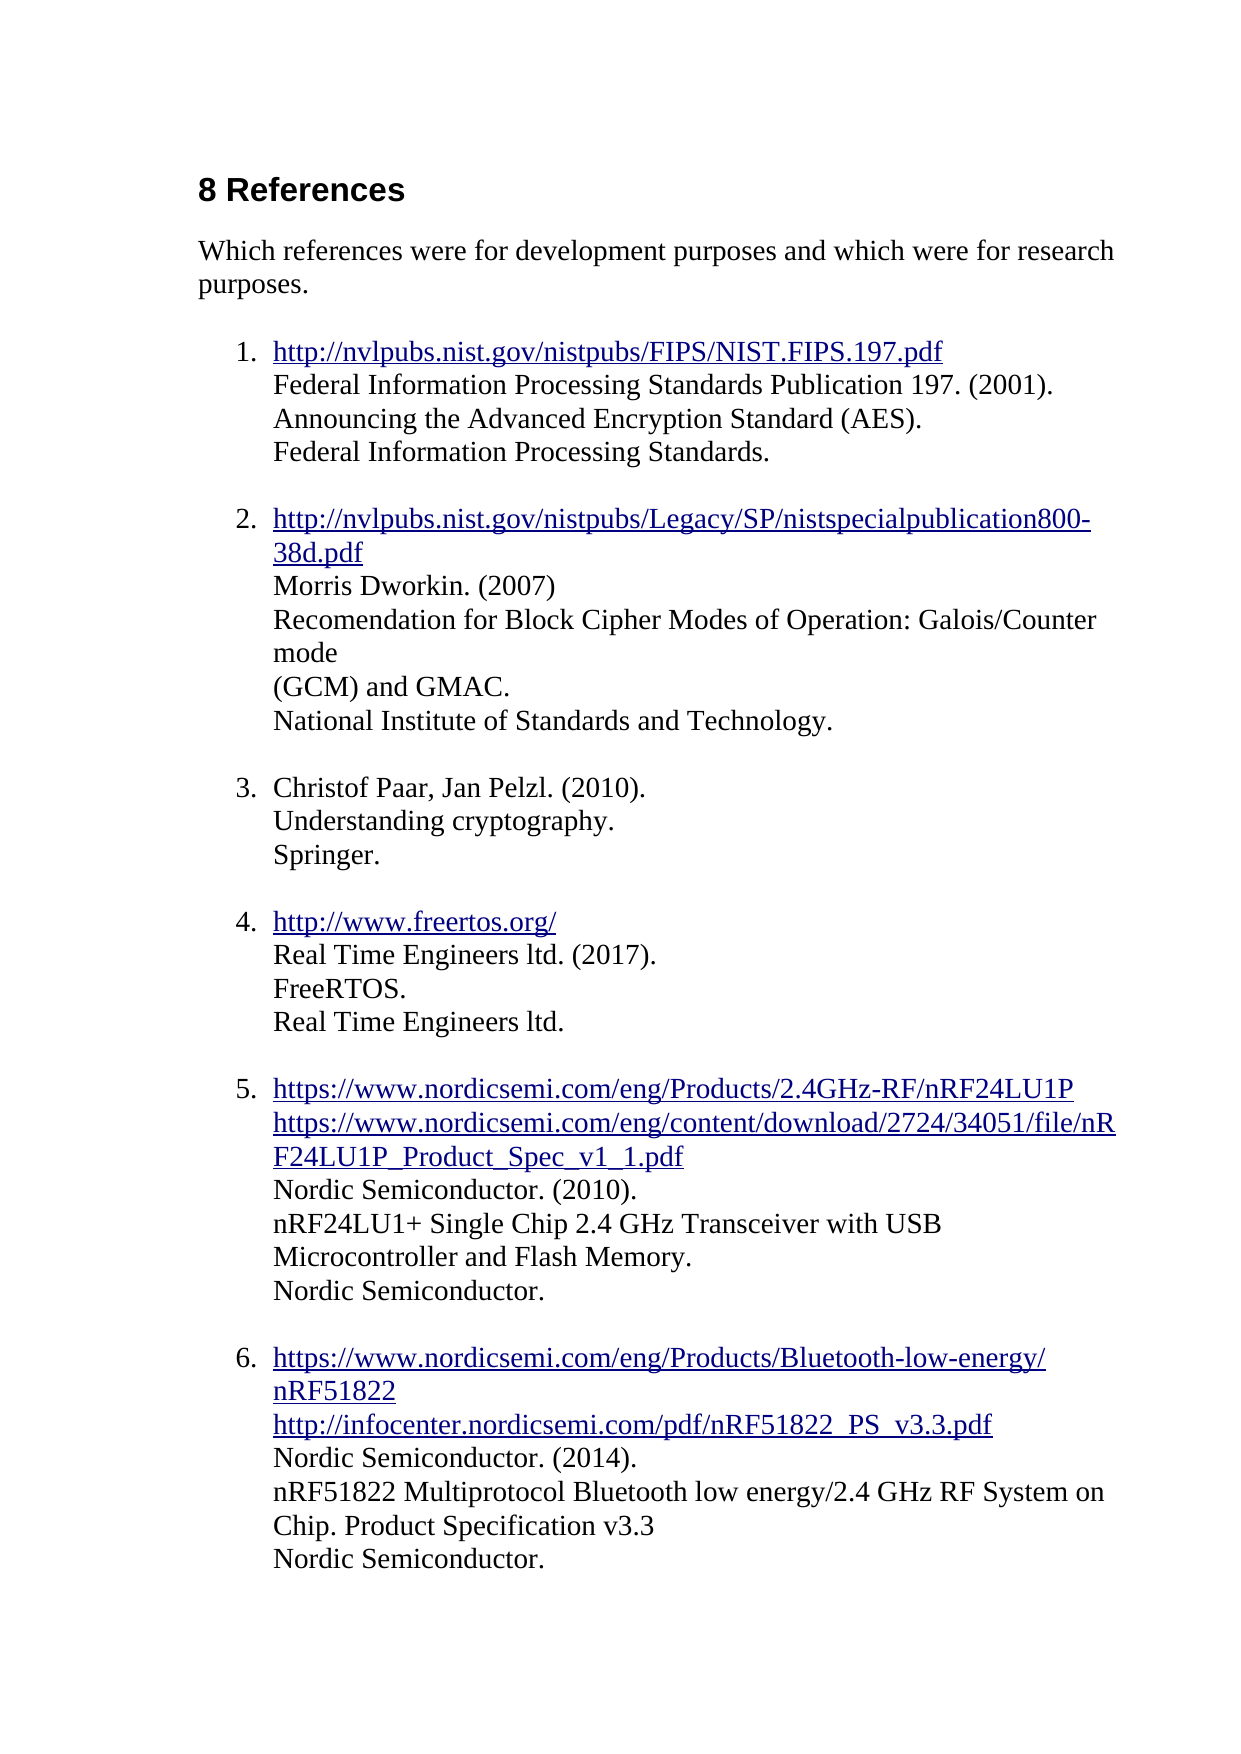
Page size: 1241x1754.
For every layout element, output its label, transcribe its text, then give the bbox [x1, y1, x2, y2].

list http://nvlpubs.nist.gov/nistpubs/Legacy/SP/nistspecialpublication800-38d.pdf Morris Dworkin. (2007) Recomendation for Block Cipher Modes of Operation: Galois/Counter mode (GCM) and GMAC. National Institute of Standards and Technology. [235, 501, 1119, 736]
list http://www.freertos.org/ Real Time Engineers ltd. (2017). FreeRTOS. Real Time Engineers ltd. [235, 904, 1119, 1038]
text Which references were for development purposes and which were for research purposes. [198, 233, 1119, 300]
subtitle References [198, 170, 1119, 208]
list http://nvlpubs.nist.gov/nistpubs/FIPS/NIST.FIPS.197.pdf Federal Information Processing Standards Publication 197. (2001). Announcing the Advanced Encryption Standard (AES). Federal Information Processing Standards. [235, 334, 1119, 468]
list https://www.nordicsemi.com/eng/Products/2.4GHz-RF/nRF24LU1P https://www.nordicsemi.com/eng/content/download/2724/34051/file/nRF24LU1P_Product_Spec_v1_1.pdf Nordic Semiconductor. (2010). nRF24LU1+ Single Chip 2.4 GHz Transceiver with USB Microcontroller and Flash Memory. Nordic Semiconductor. [235, 1072, 1119, 1306]
list Christof Paar, Jan Pelzl. (2010). Understanding cryptography. Springer. [235, 770, 1119, 870]
list https://www.nordicsemi.com/eng/Products/Bluetooth-low-energy/nRF51822 http://infocenter.nordicsemi.com/pdf/nRF51822_PS_v3.3.pdf Nordic Semiconductor. (2014). nRF51822 Multiprotocol Bluetooth low energy/2.4 GHz RF System on Chip. Product Specification v3.3 Nordic Semiconductor. [235, 1340, 1119, 1575]
